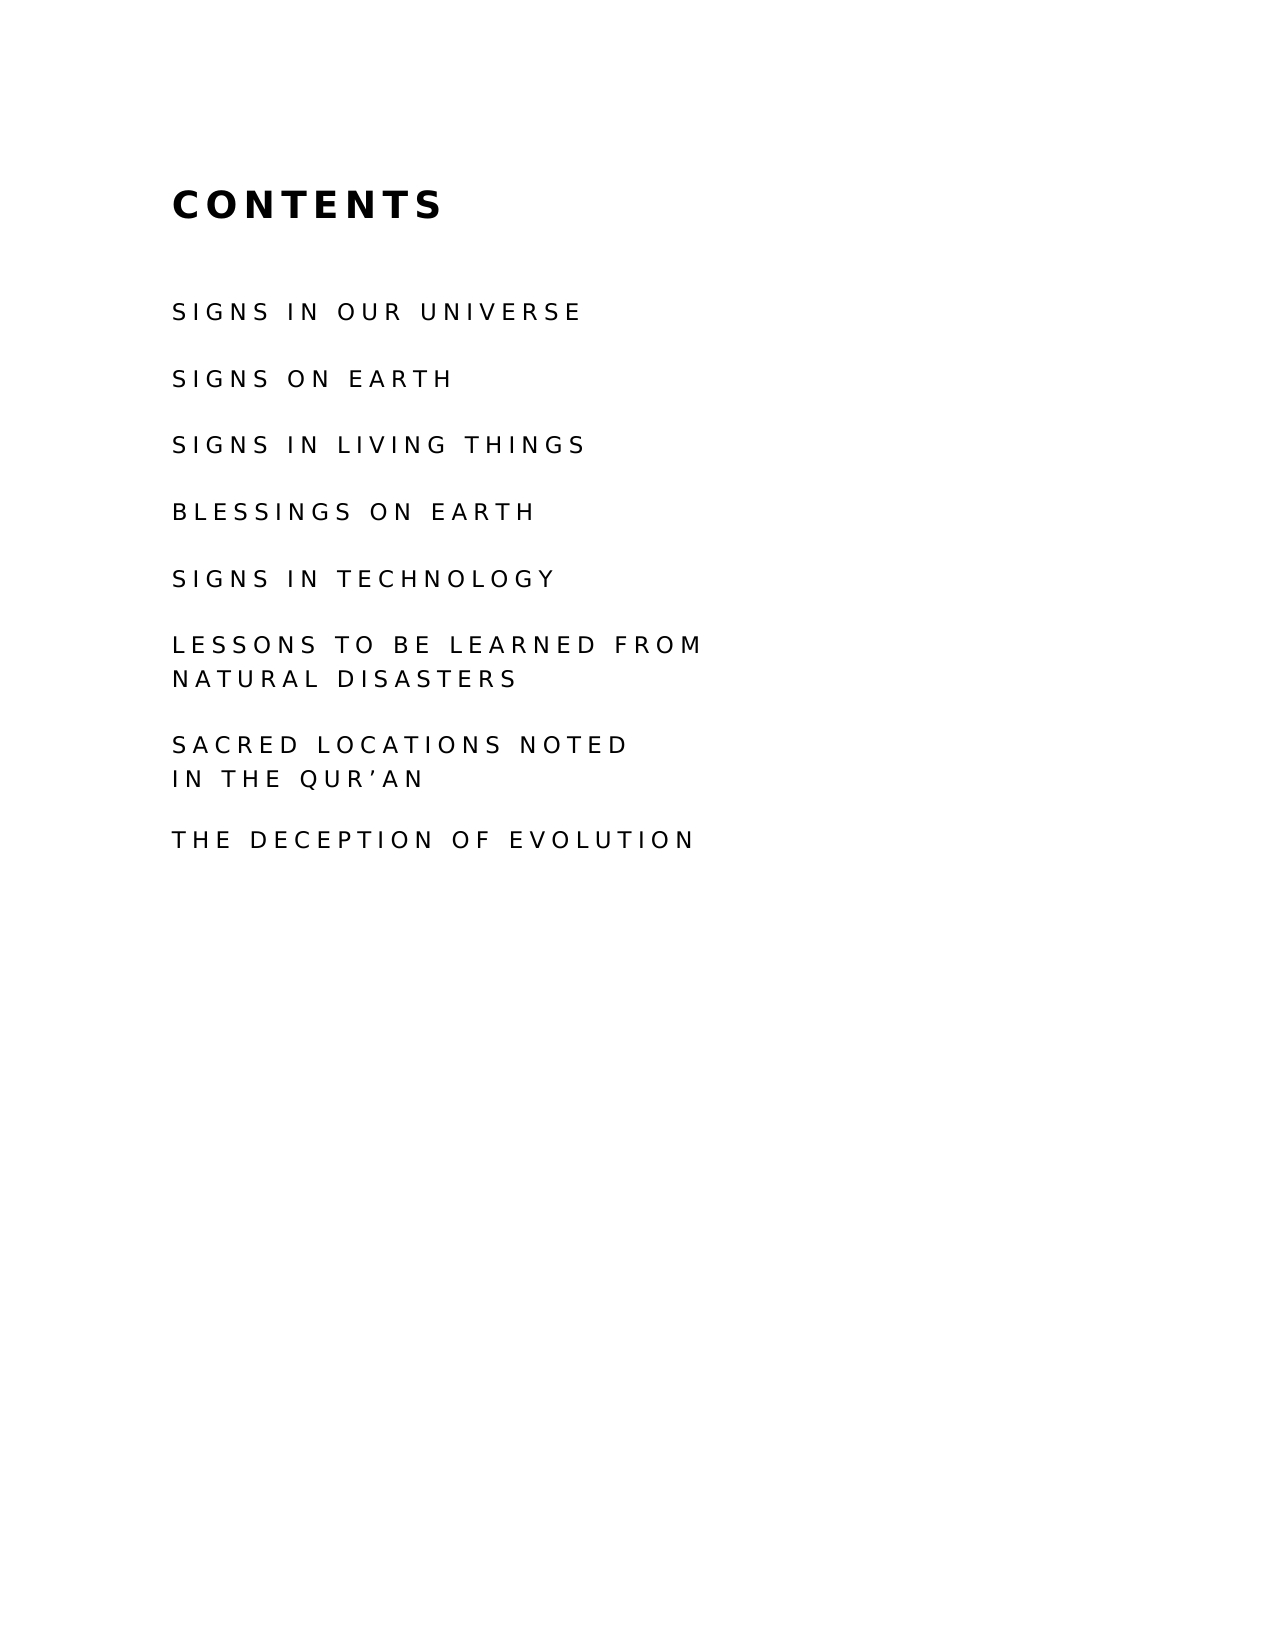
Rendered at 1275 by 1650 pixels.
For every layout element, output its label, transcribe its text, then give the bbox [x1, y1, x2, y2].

text CONTENTS [112, 183, 1145, 227]
text SIGNS IN LIVING THINGS [112, 427, 1145, 460]
text NATURAL DISASTERS [112, 660, 1145, 694]
text SIGNS IN TECHNOLOGY [112, 560, 1145, 594]
text THE DECEPTION OF EVOLUTION [112, 827, 1145, 854]
text SIGNS IN OUR UNIVERSE [112, 294, 1145, 327]
text BLESSINGS ON EARTH [112, 494, 1145, 527]
text SACRED LOCATIONS NOTED [112, 727, 1145, 760]
text SIGNS ON EARTH [112, 360, 1145, 394]
text LESSONS TO BE LEARNED FROM [112, 627, 1145, 660]
text IN THE QUR’AN [112, 760, 1145, 794]
